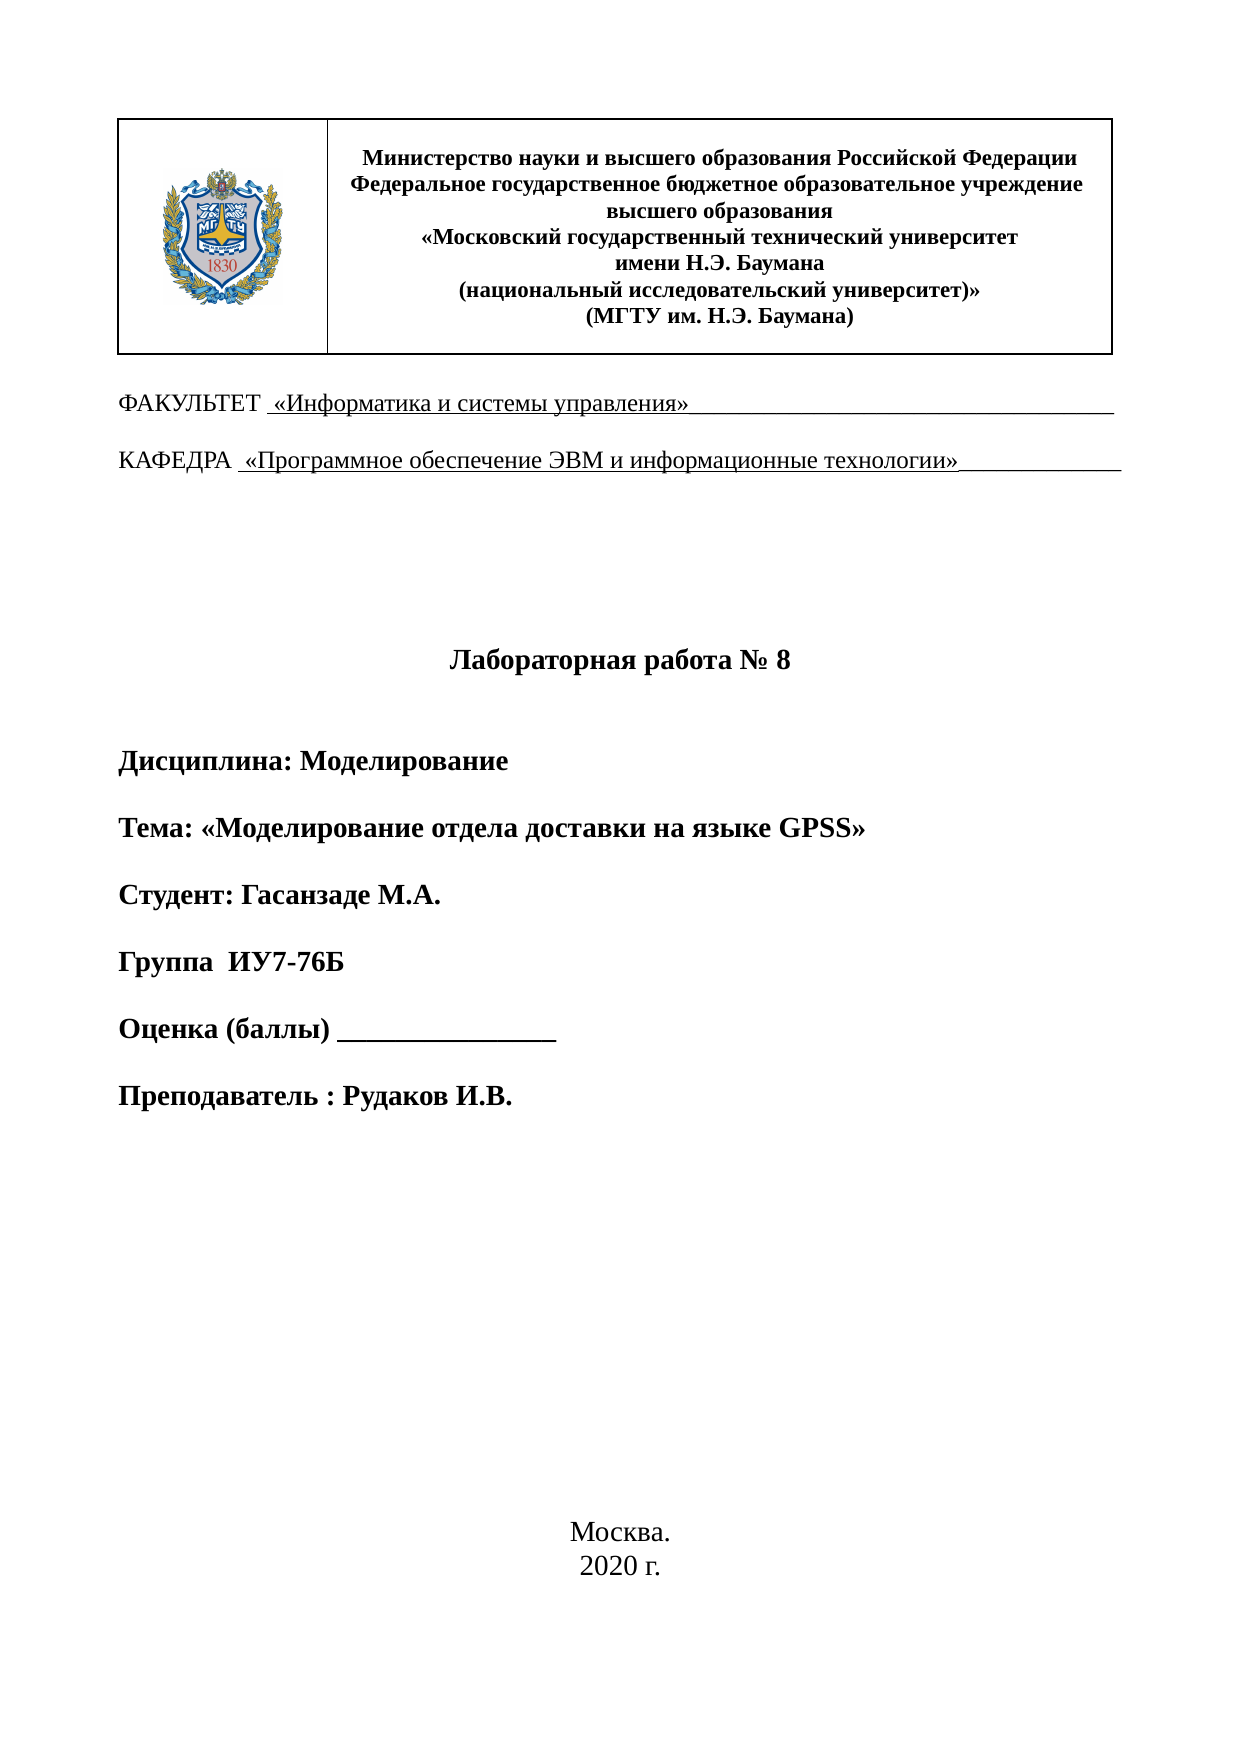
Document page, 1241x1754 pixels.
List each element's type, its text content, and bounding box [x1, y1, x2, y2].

text Дисциплина: Моделирование [118, 743, 1122, 776]
text Оценка (баллы) _______________ [118, 1011, 1122, 1044]
text ФАКУЛЬТЕТ «Информатика и системы управления»__________________________________ [118, 388, 1122, 417]
picture [162, 168, 283, 305]
table_header Министерство науки и высшего образования Российской Федерации Федеральное государственное бюджетное образовательное учреждение высшего образования «Московский государственный технический университет имени Н.Э. Баумана (национальный исследовательский университет)» (МГТУ им. Н.Э. Баумана) [328, 120, 1111, 353]
text Тема: «Моделирование отдела доставки на языке GPSS» [118, 810, 1122, 843]
text Преподаватель : Рудаков И.В. [118, 1078, 1122, 1112]
table_header [119, 120, 327, 353]
text Лабораторная работа № 8 [118, 642, 1122, 676]
text Студент: Гасанзаде М.А. [118, 877, 1122, 910]
text Москва. [118, 1514, 1122, 1548]
text Группа ИУ7-76Б [118, 944, 1122, 977]
text 2020 г. [118, 1548, 1122, 1581]
text КАФЕДРА «Программное обеспечение ЭВМ и информационные технологии»_____________ [118, 446, 1122, 474]
